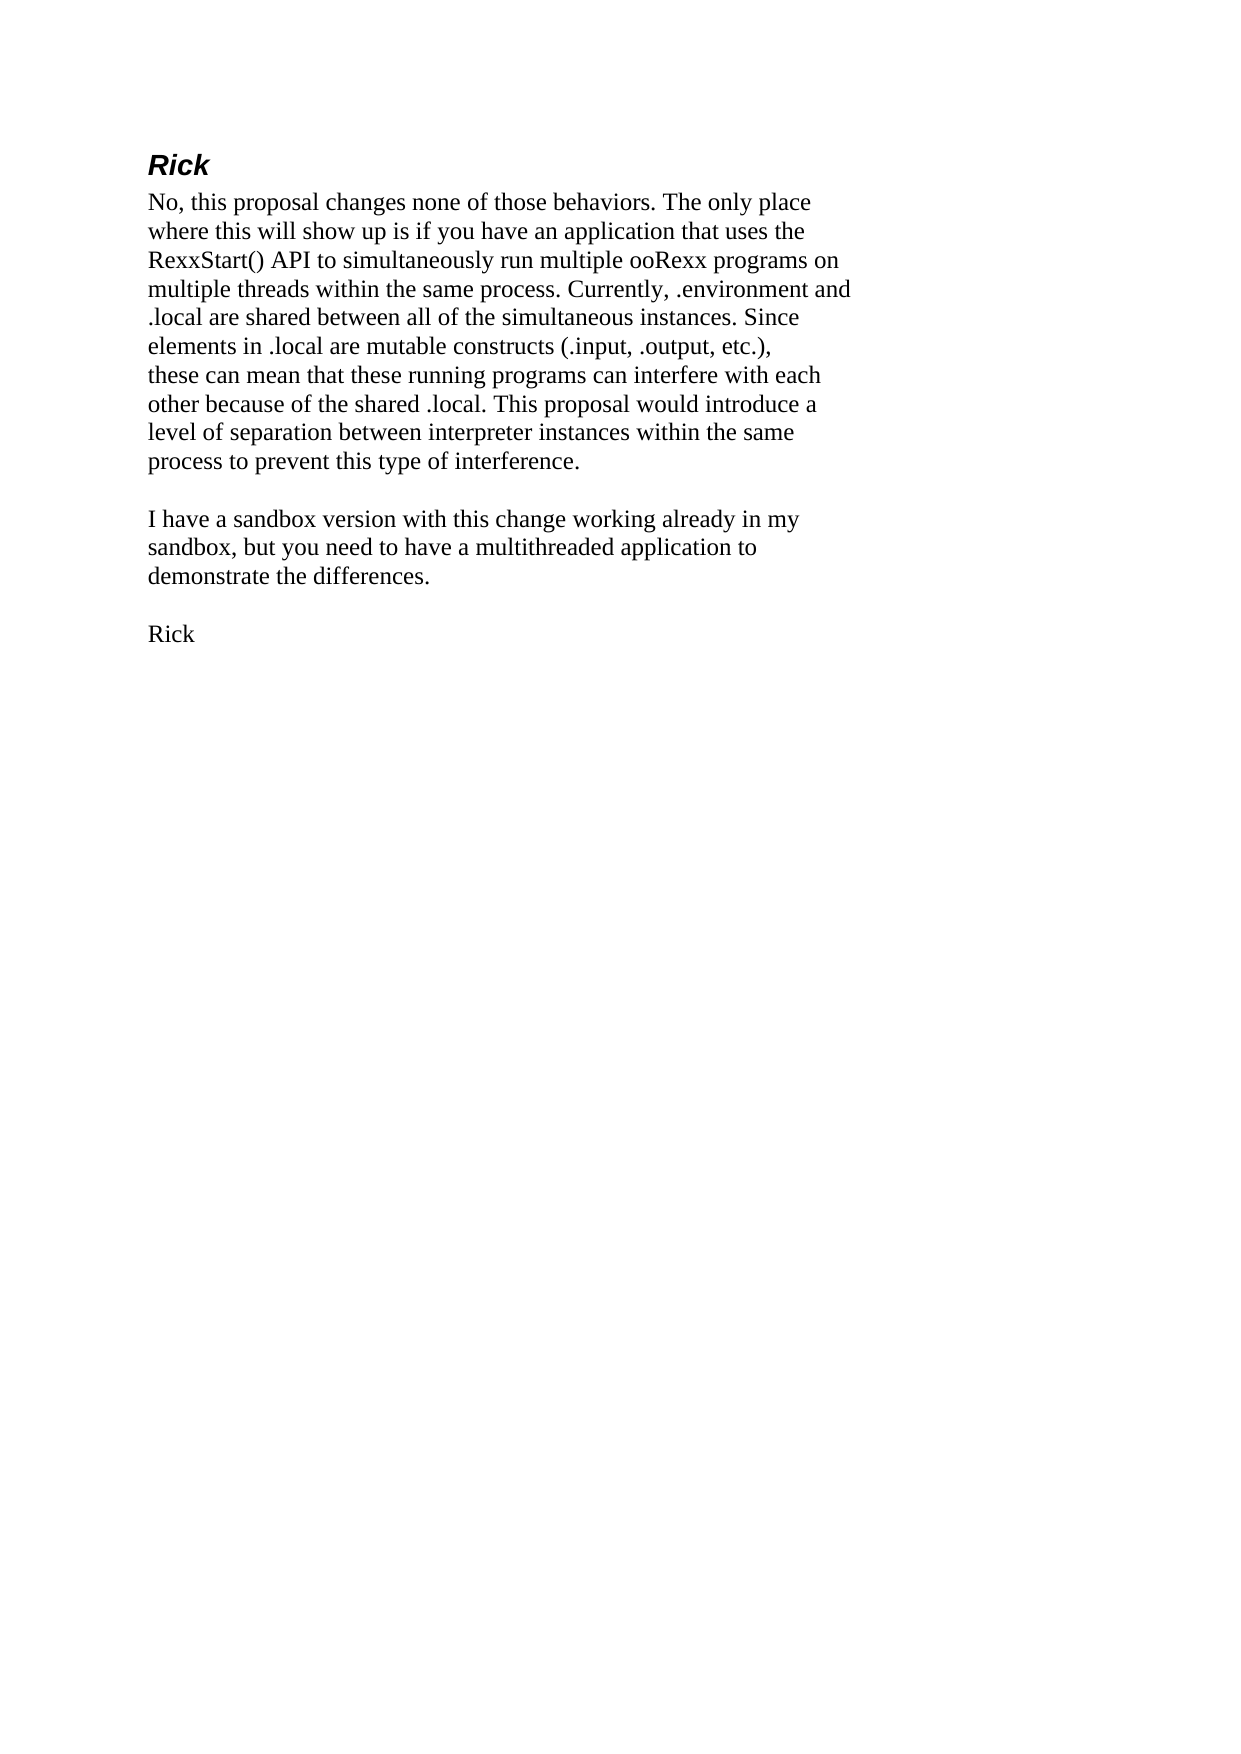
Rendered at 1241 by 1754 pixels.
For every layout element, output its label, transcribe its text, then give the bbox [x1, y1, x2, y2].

text No, this proposal changes none of those behaviors. The only place where this will show up is if you have an application that uses the RexxStart() API to simultaneously run multiple ooRexx programs on multiple threads within the same process. Currently, .environment and .local are shared between all of the simultaneous instances. Since elements in .local are mutable constructs (.input, .output, etc.), these can mean that these running programs can interfere with each other because of the shared .local. This proposal would introduce a level of separation between interpreter instances within the same process to prevent this type of interference. I have a sandbox version with this change working already in my sandbox, but you need to have a multithreaded application to demonstrate the differences. Rick [148, 187, 1093, 647]
subtitle Rick [148, 148, 1093, 181]
